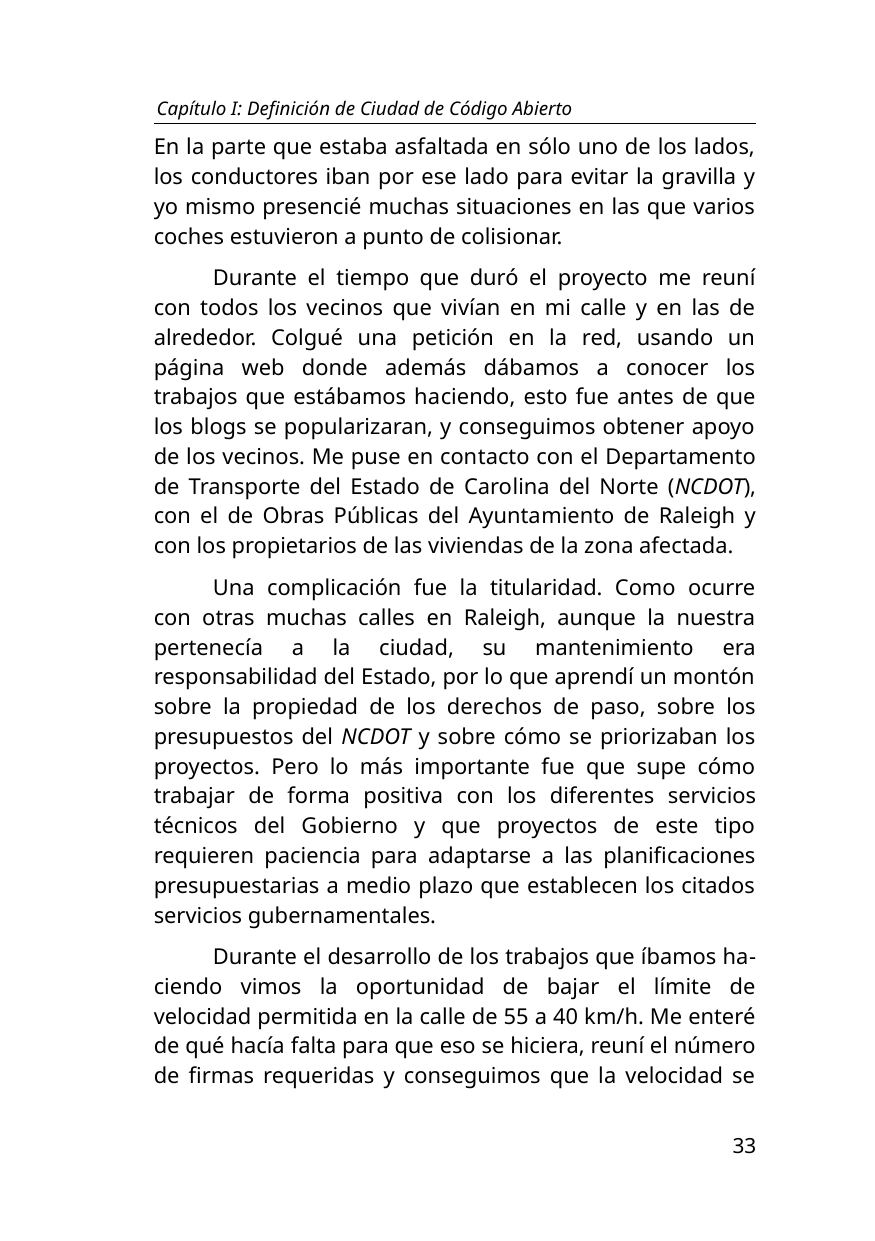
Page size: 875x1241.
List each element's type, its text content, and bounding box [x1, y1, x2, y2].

text Una complicación fue la titularidad. Como ocurre con otras muchas calles en Raleigh, aunque la nuestra pertenecía a la ciudad, su mantenimiento era responsabilidad del Estado, por lo que aprendí un montón sobre la propiedad de los dere­chos de paso, sobre los presupuestos del NCDOT y sobre cómo se priorizaban los proyectos. Pero lo más importante fue que supe cómo trabajar de forma positiva con los diferen­tes servicios técnicos del Gobierno y que proyectos de este tipo requieren paciencia para adaptarse a las planificaciones presupuestarias a medio plazo que establecen los citados ser­vicios gubernamentales. [153, 572, 756, 929]
text Durante el desarrollo de los trabajos que íbamos ha­ciendo vimos la oportunidad de bajar el límite de velocidad permitida en la calle de 55 a 40 km/h. Me enteré de qué ha­cía falta para que eso se hiciera, reuní el número de firmas requeridas y conseguimos que la velocidad se [153, 941, 756, 1090]
text Durante el tiempo que duró el proyecto me reuní con todos los vecinos que vivían en mi calle y en las de alrededor. Colgué una petición en la red, usando un página web donde además dábamos a conocer los trabajos que estábamos ha­ciendo, esto fue antes de que los blogs se popularizaran, y conseguimos obtener apoyo de los vecinos. Me puse en con­tacto con el Departamento de Transporte del Estado de Caro­lina del Norte (NCDOT), con el de Obras Públicas del Ayunta­miento de Raleigh y con los propietarios de las viviendas de la zona afectada. [153, 262, 756, 560]
text En la parte que estaba asfaltada en sólo uno de los lados, los con­ductores iban por ese lado para evitar la gravilla y yo mismo presencié muchas situaciones en las que varios coches estu­vieron a punto de colisionar. [153, 131, 756, 250]
